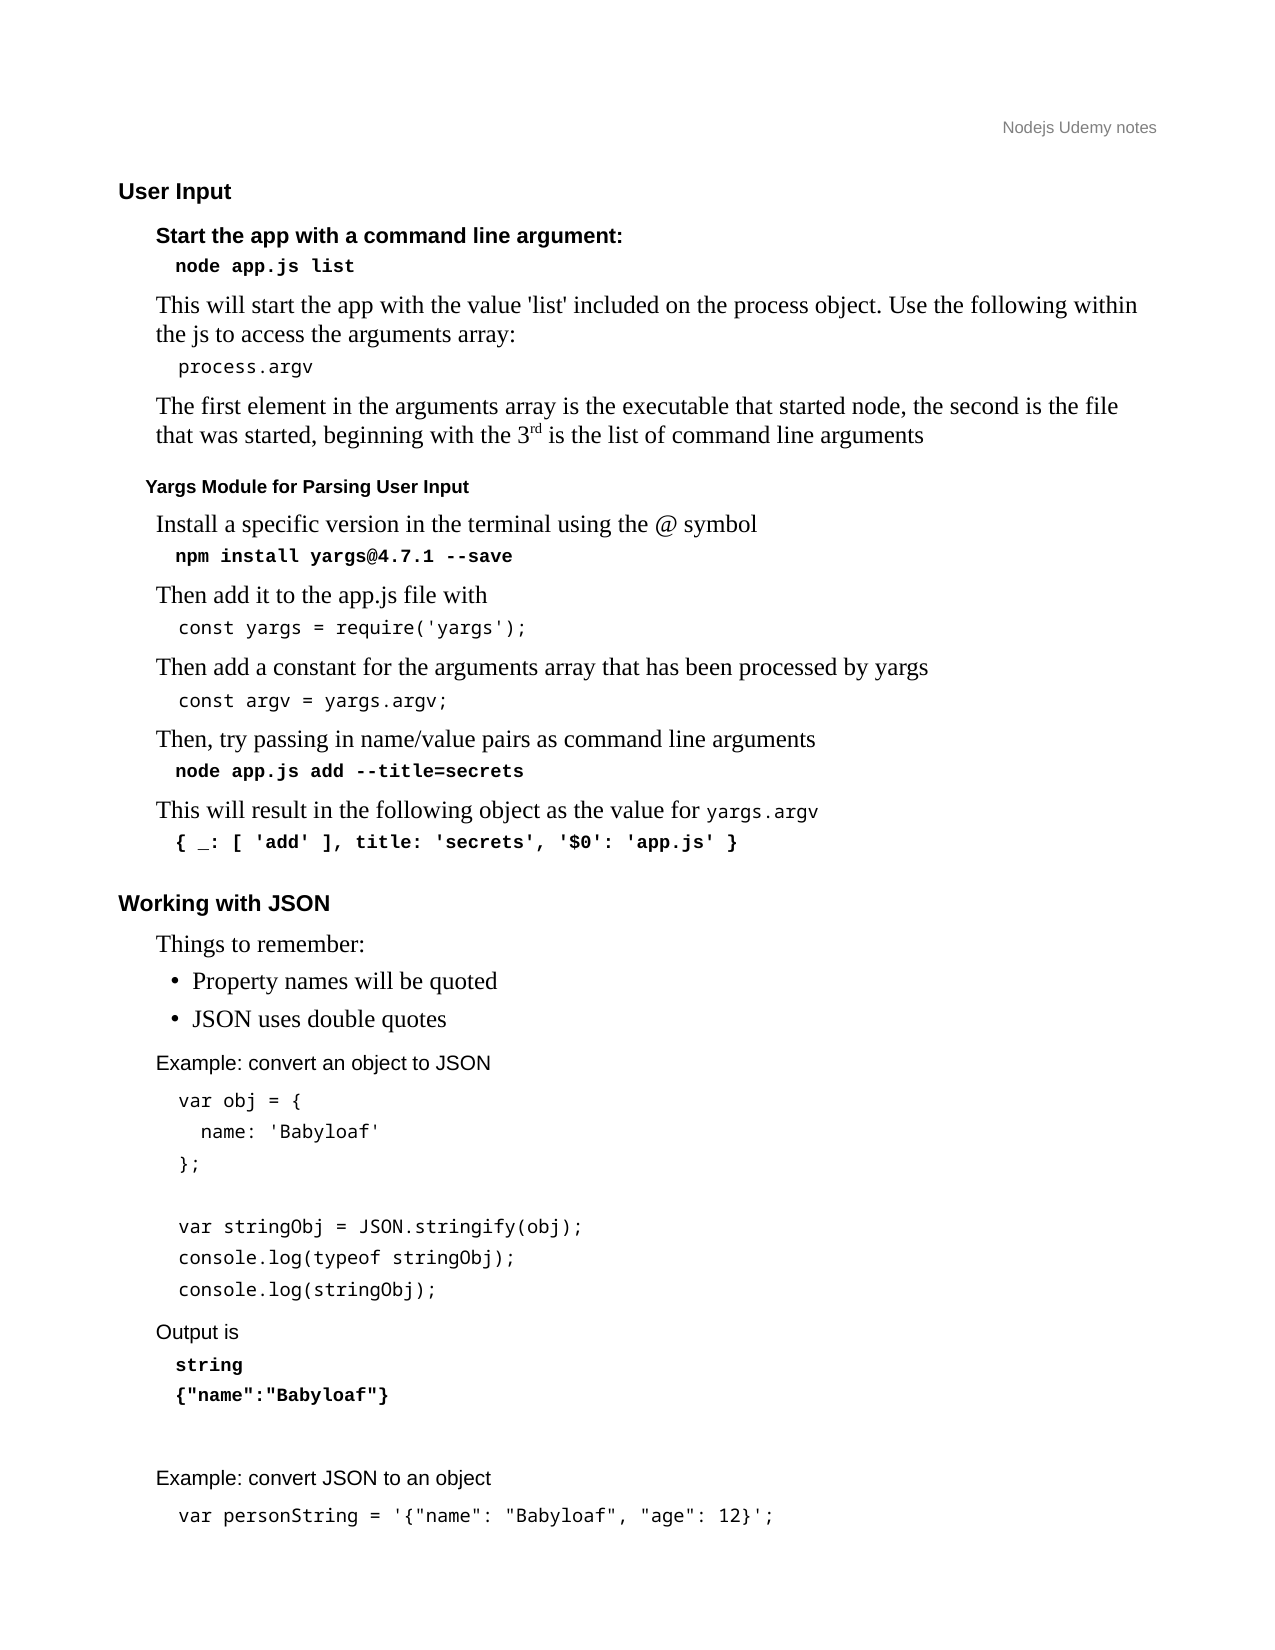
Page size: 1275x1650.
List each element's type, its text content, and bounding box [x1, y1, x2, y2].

text node app.js list [175, 257, 1157, 278]
subtitle Yargs Module for Parsing User Input [145, 475, 1157, 497]
text Things to remember: [156, 929, 1157, 957]
text node app.js add --title=secrets [175, 762, 1157, 783]
text Then, try passing in name/value pairs as command line arguments [156, 724, 1157, 753]
text Then add a constant for the arguments array that has been processed by yargs [156, 652, 1157, 681]
list JSON uses double quotes [171, 1004, 1157, 1033]
text process.argv [178, 353, 1157, 379]
text { _: [ 'add' ], title: 'secrets', '$0': 'app.js' } [175, 833, 1157, 854]
text {"name":"Babyloaf"} [175, 1386, 1157, 1407]
text The first element in the arguments array is the executable that started node, the second is the file that was started, beginning with the 3rd is the list of command line arguments [156, 391, 1157, 448]
text const yargs = require('yargs'); [178, 615, 1157, 640]
text var obj = { [178, 1087, 1157, 1112]
text npm install yargs@4.7.1 --save [175, 547, 1157, 568]
text Then add it to the app.js file with [156, 580, 1157, 609]
subtitle Working with JSON [118, 890, 1157, 917]
text Output is [156, 1320, 1157, 1344]
text const argv = yargs.argv; [178, 687, 1157, 712]
text Start the app with a command line argument: [156, 222, 1157, 248]
text string [175, 1356, 1157, 1377]
text Install a specific version in the terminal using the @ symbol [156, 509, 1157, 538]
text var stringObj = JSON.stringify(obj); [178, 1213, 1157, 1239]
text This will start the app with the value 'list' included on the process object. Use the following within the js to access the arguments array: [156, 290, 1157, 347]
text name: 'Babyloaf' [178, 1118, 1157, 1144]
text var personString = '{"name": "Babyloaf", "age": 12}'; [178, 1502, 1157, 1527]
text console.log(typeof stringObj); [178, 1245, 1157, 1270]
text }; [178, 1150, 1157, 1176]
text Example: convert an object to JSON [156, 1051, 1157, 1075]
list Property names will be quoted [171, 966, 1157, 995]
text console.log(stringObj); [178, 1276, 1157, 1302]
text Example: convert JSON to an object [156, 1466, 1157, 1490]
subtitle User Input [118, 178, 1157, 204]
text This will result in the following object as the value for yargs.argv [156, 795, 1157, 824]
